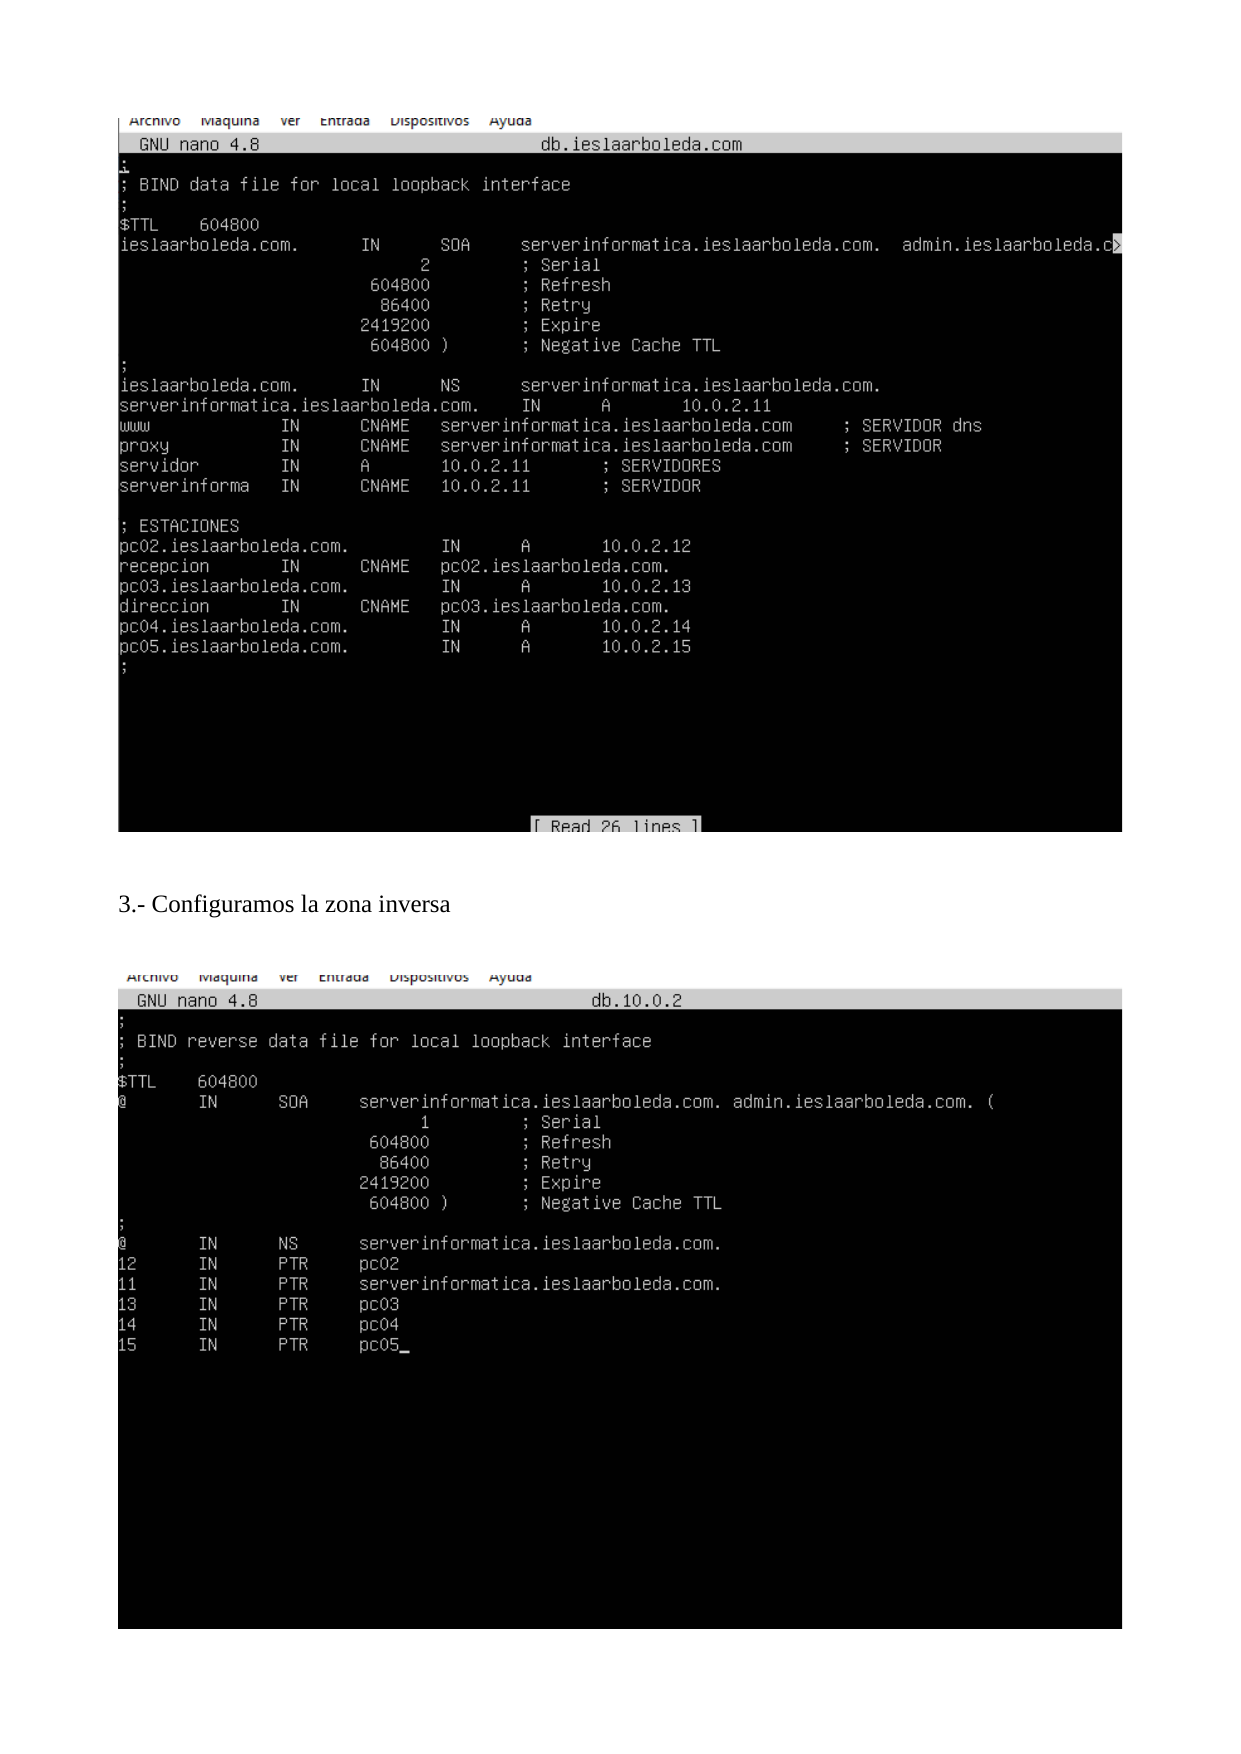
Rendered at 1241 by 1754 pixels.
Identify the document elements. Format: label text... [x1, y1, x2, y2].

picture [118, 118, 1123, 832]
text 3.- Configuramos la zona inversa [118, 889, 1122, 917]
picture [118, 975, 1123, 1629]
